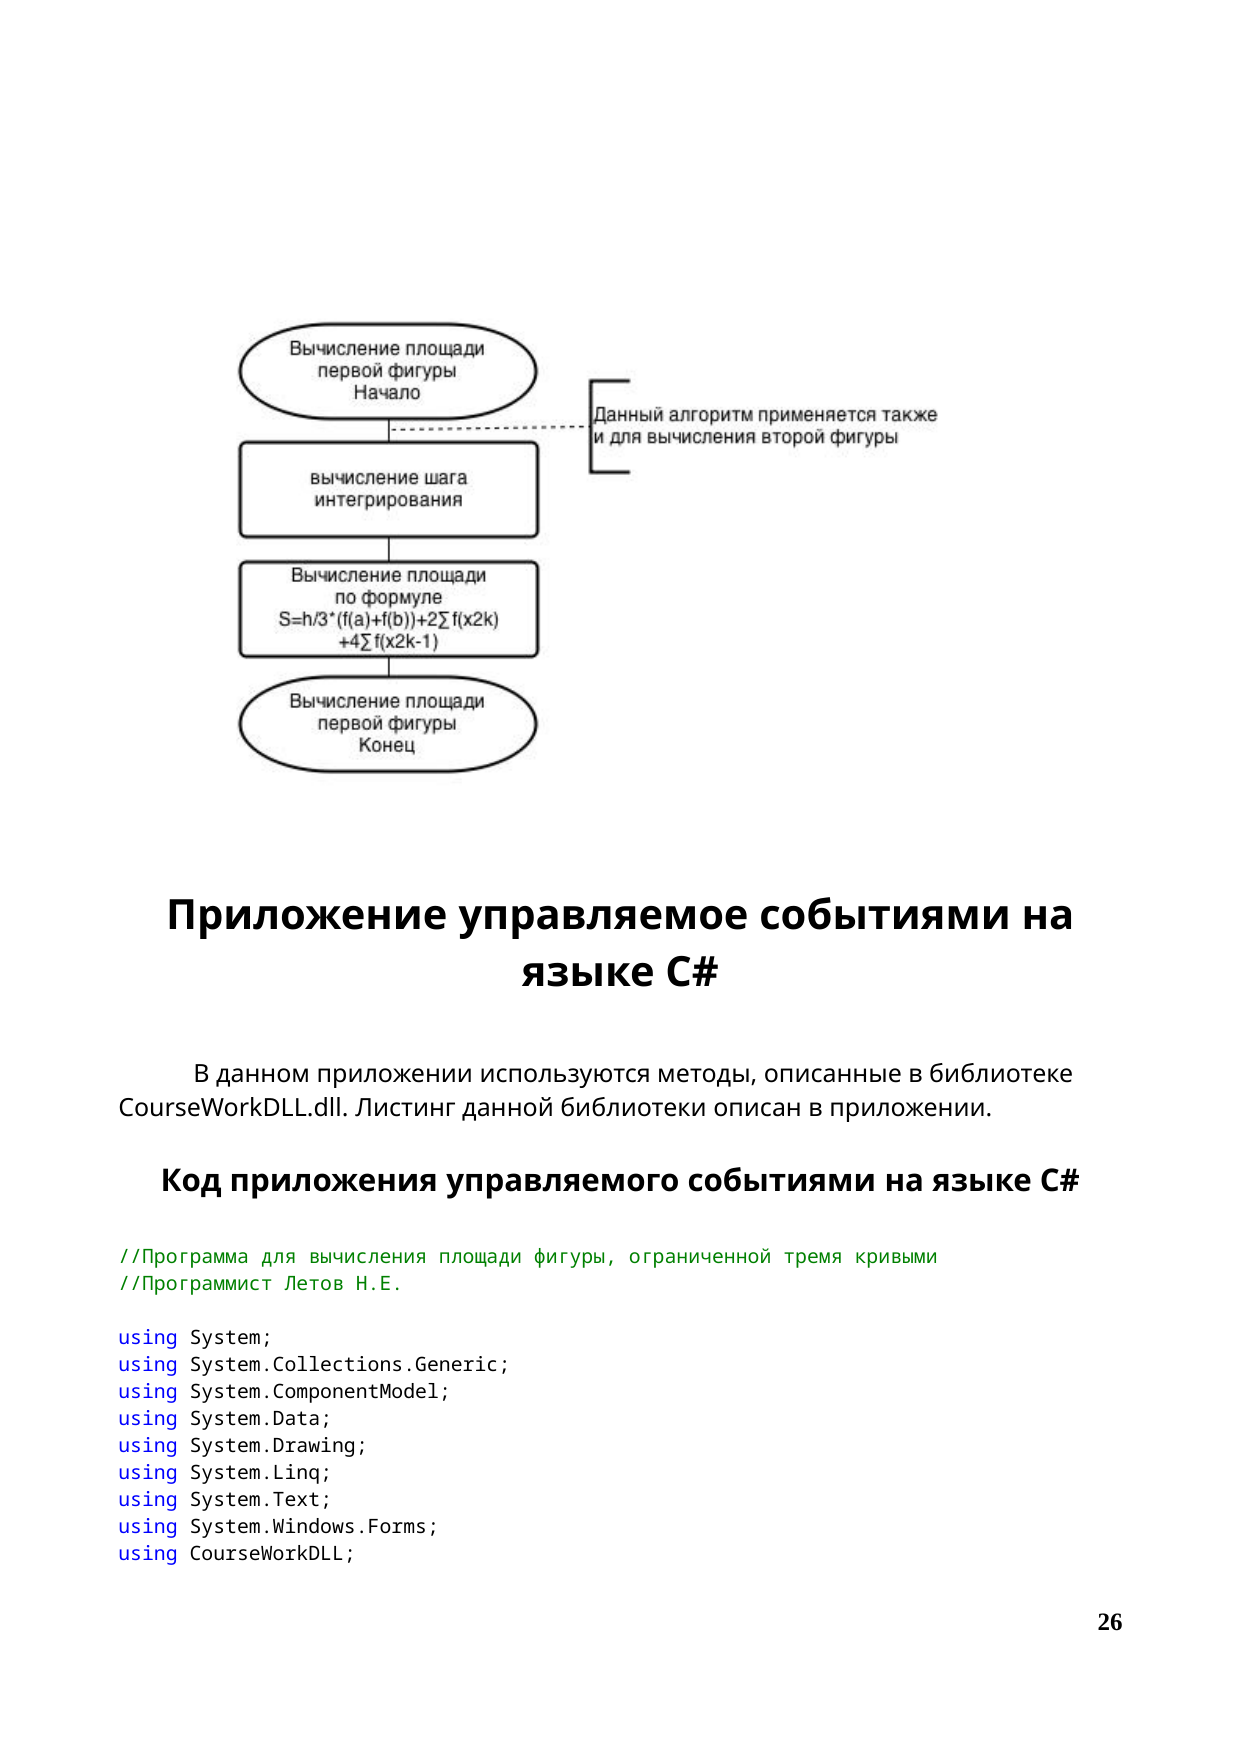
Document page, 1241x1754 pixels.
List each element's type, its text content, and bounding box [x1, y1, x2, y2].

text using System.Drawing; [118, 1432, 1122, 1458]
text Приложение управляемое событиями на языке C# [118, 885, 1122, 998]
text using System.Collections.Generic; [118, 1351, 1122, 1378]
text using System.Data; [118, 1404, 1122, 1432]
text using System.ComponentModel; [118, 1378, 1122, 1404]
text using System.Text; [118, 1486, 1122, 1512]
text В данном приложении используются методы, описанные в библиотеке CourseWorkDLL.dll. Листинг данной библиотеки описан в приложении. [118, 1055, 1122, 1123]
text using System.Windows.Forms; [118, 1512, 1122, 1539]
text using System; [118, 1324, 1122, 1351]
text using CourseWorkDLL; [118, 1539, 1122, 1566]
text //Программист Летов Н.Е. [118, 1270, 1122, 1297]
text //Программа для вычисления площади фигуры, ограниченной тремя кривыми [118, 1243, 1122, 1270]
text Код приложения управляемого событиями на языке C# [118, 1157, 1122, 1200]
text using System.Linq; [118, 1458, 1122, 1486]
